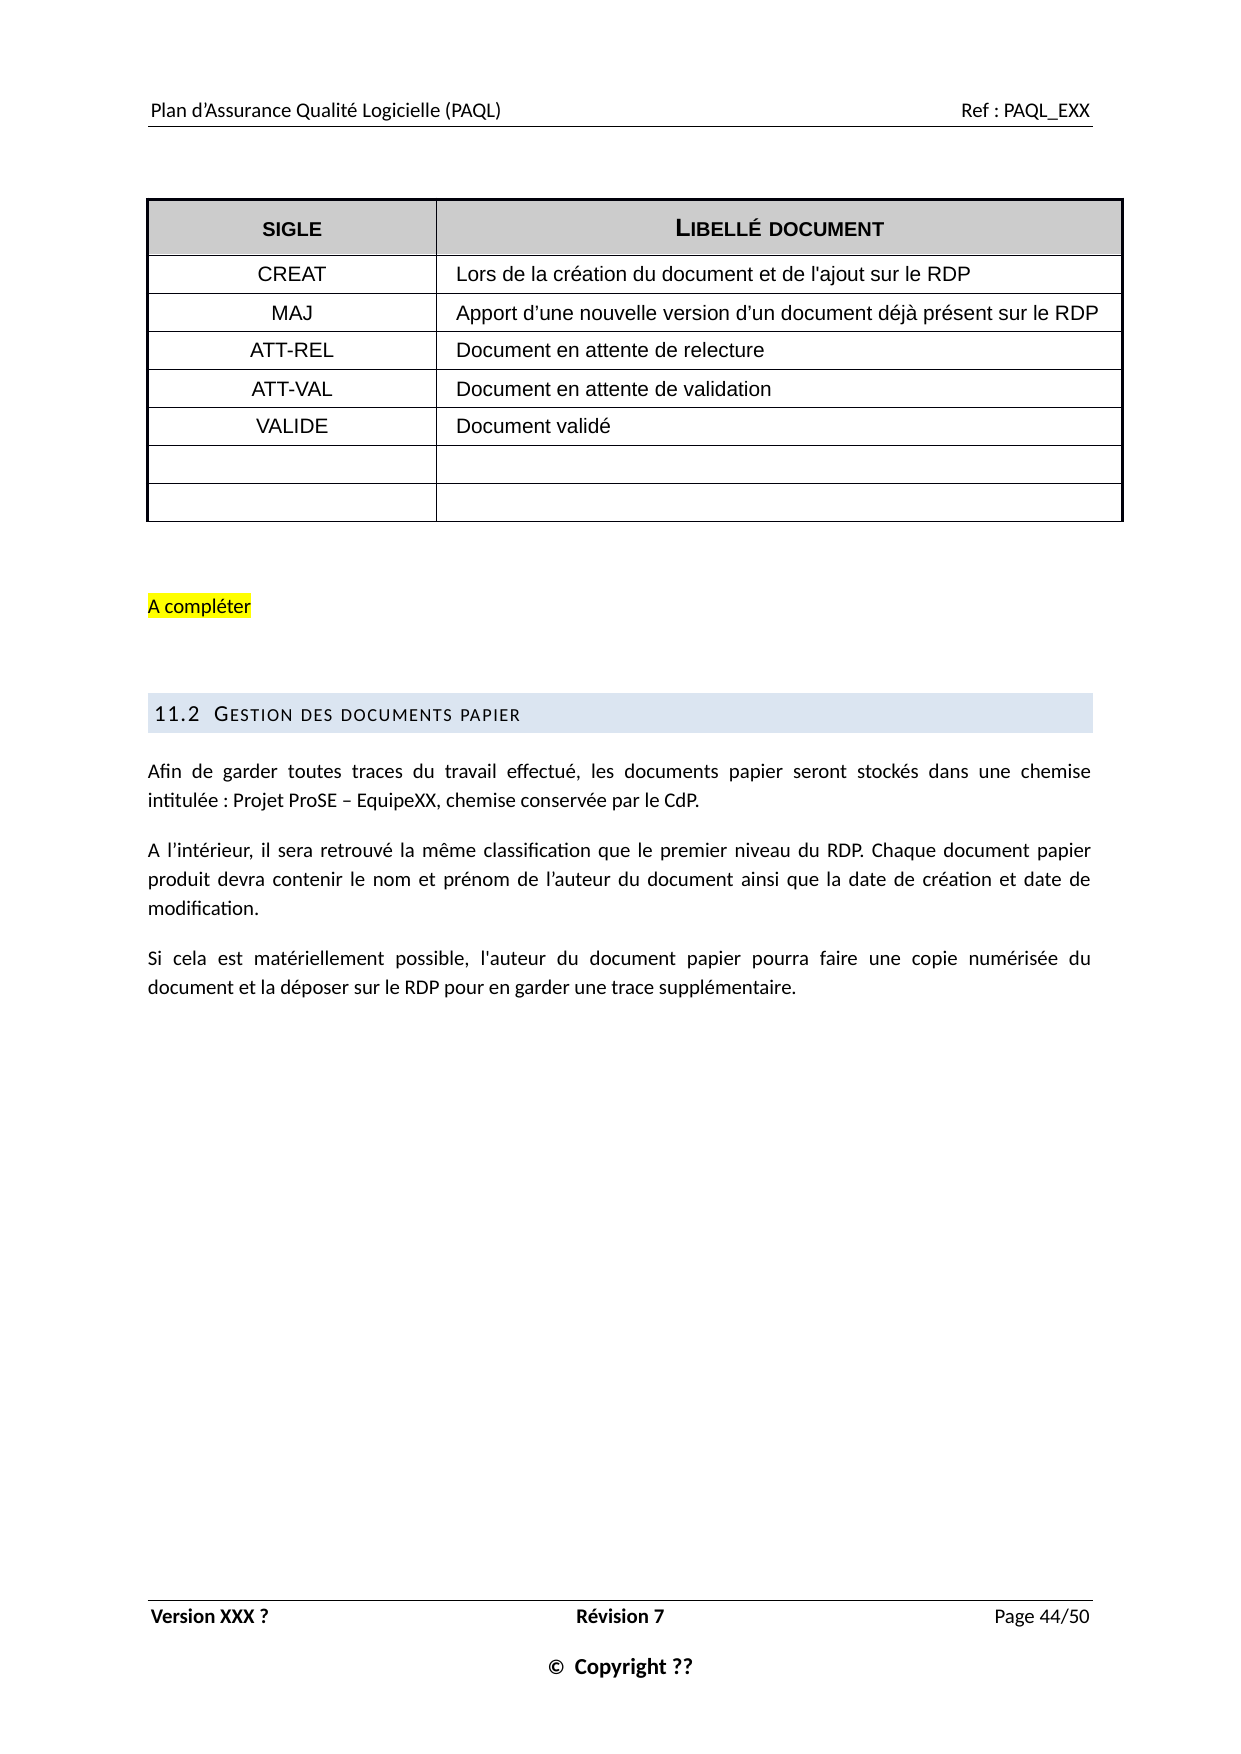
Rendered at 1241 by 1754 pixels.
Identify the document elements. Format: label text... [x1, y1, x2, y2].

table_cell [149, 484, 436, 521]
table_cell [437, 484, 1121, 521]
table_header Libellé document [437, 201, 1121, 254]
table_cell ATT-VAL [149, 370, 436, 407]
table_cell Apport d’une nouvelle version d’un document déjà présent sur le RDP [437, 294, 1121, 331]
table_cell CREAT [149, 256, 436, 292]
table_cell MAJ [149, 294, 436, 331]
table_cell [149, 446, 436, 483]
list A l’intérieur, il sera retrouvé la même classification que le premier niveau du RDP. Chaque document papier produit devra contenir le nom et prénom de l’auteur du document ainsi que la date de création et date de modification. [88, 837, 1093, 921]
subtitle Gestion des documents papier [154, 699, 1086, 727]
table_cell VALIDE [149, 408, 436, 444]
list Afin de garder toutes traces du travail effectué, les documents papier seront stockés dans une chemise intitulée : Projet ProSE – EquipeXX, chemise conservée par le CdP. [88, 758, 1093, 813]
table_cell ATT-REL [149, 332, 436, 368]
text A compléter [148, 593, 1093, 618]
table_cell Lors de la création du document et de l'ajout sur le RDP [437, 256, 1121, 292]
text Si cela est matériellement possible, l'auteur du document papier pourra faire une copie numérisée du document et la déposer sur le RDP pour en garder une trace supplémentaire. [148, 945, 1093, 1000]
table_cell [437, 446, 1121, 483]
table_cell Document en attente de validation [437, 370, 1121, 407]
table_header sigle [149, 201, 436, 254]
table_cell Document en attente de relecture [437, 332, 1121, 368]
table_cell Document validé [437, 408, 1121, 444]
